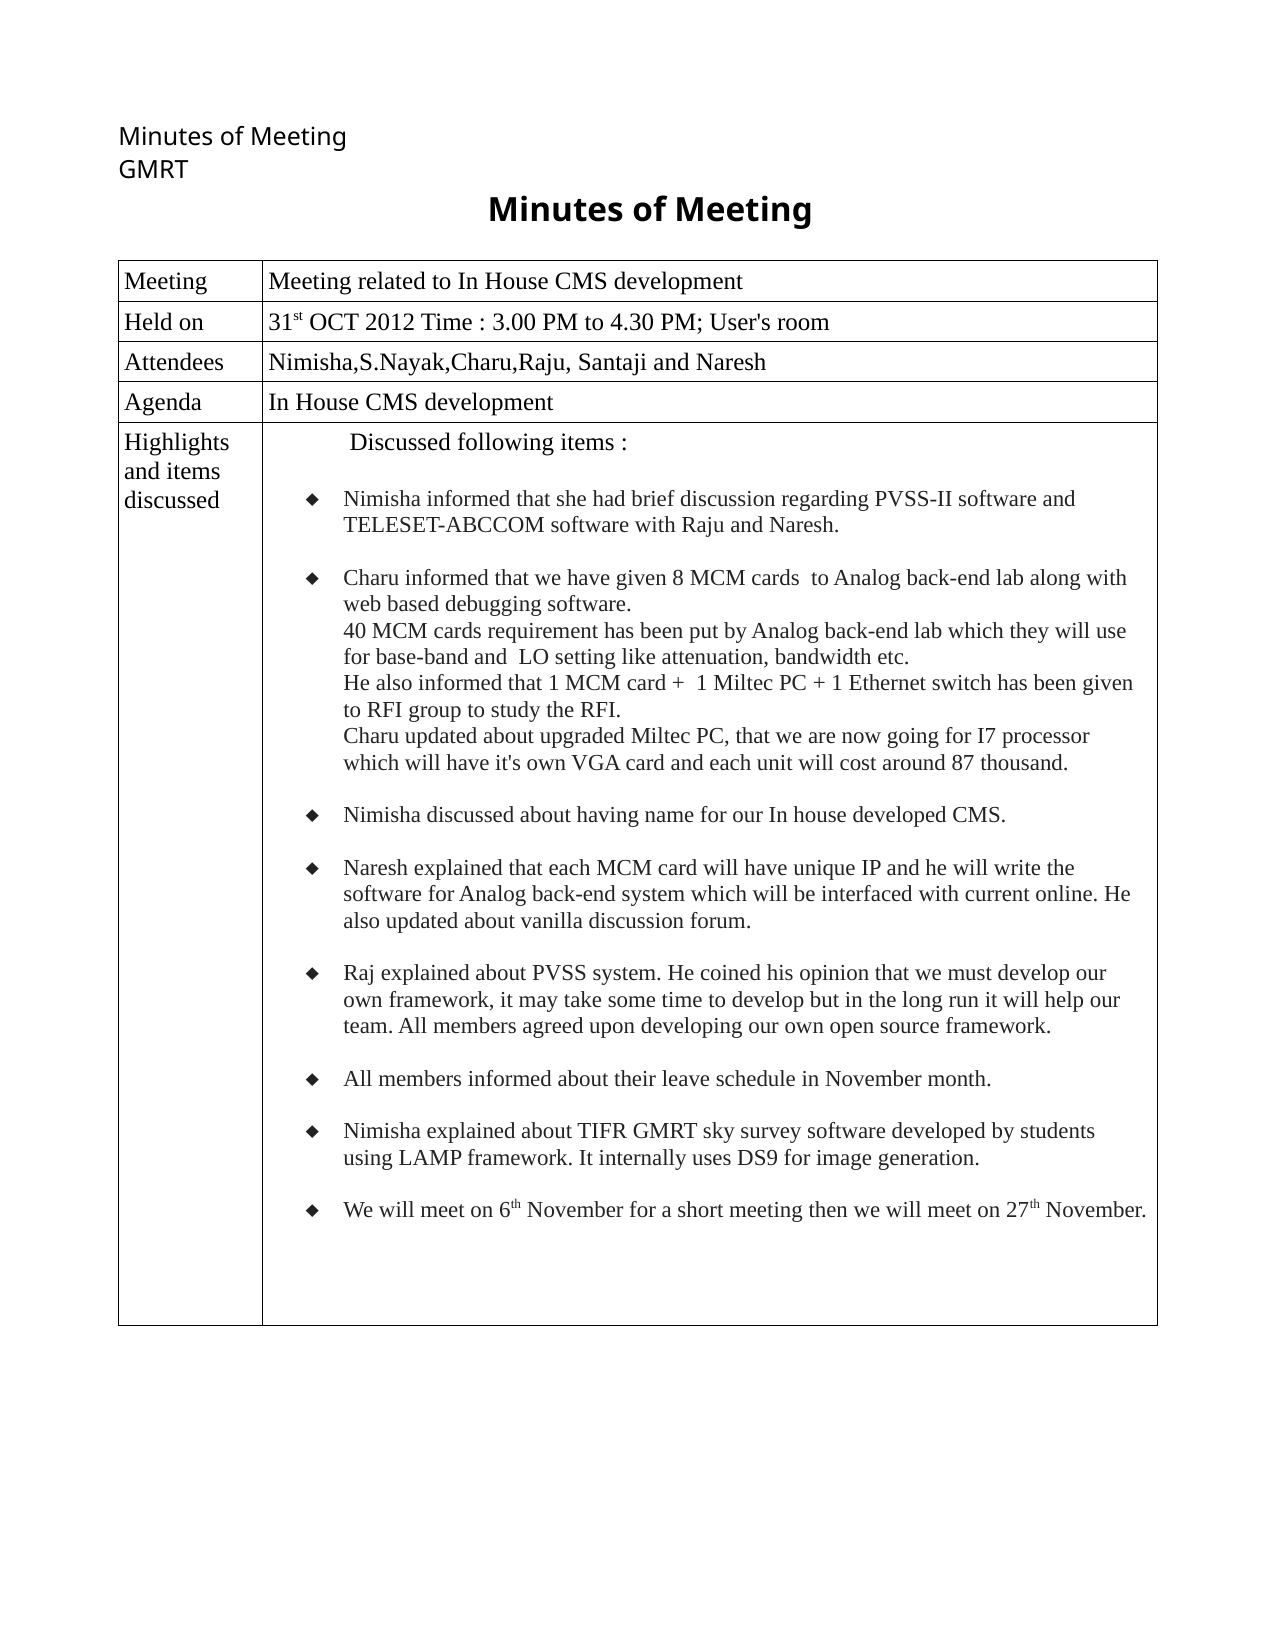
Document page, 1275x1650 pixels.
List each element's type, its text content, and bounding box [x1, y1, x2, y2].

table_cell 31st OCT 2012 Time : 3.00 PM to 4.30 PM; User's room [263, 302, 1157, 341]
table_cell Agenda [119, 382, 262, 422]
text GMRT [118, 152, 1157, 186]
table_header Meeting related to In House CMS development [263, 261, 1157, 301]
table_cell In House CMS development [263, 382, 1157, 422]
table_header Meeting [119, 261, 262, 301]
table_cell Held on [119, 302, 262, 341]
text Minutes of Meeting [118, 186, 1157, 232]
text Minutes of Meeting [118, 118, 1157, 152]
table_cell Highlights and items discussed [119, 423, 262, 1325]
table_cell Discussed following items : Nimisha informed that she had brief discussion regarding PVSS-II software and TELESET-ABCCOM software with Raju and Naresh. Charu informed that we have given 8 MCM cards to Analog back-end lab along with web based debugging software. 40 MCM cards requirement has been put by Analog back-end lab which they will use for base-band and LO setting like attenuation, bandwidth etc. He also informed that 1 MCM card + 1 Miltec PC + 1 Ethernet switch has been given to RFI group to study the RFI. Charu updated about upgraded Miltec PC, that we are now going for I7 processor which will have it's own VGA card and each unit will cost around 87 thousand. Nimisha discussed about having name for our In house developed CMS. Naresh explained that each MCM card will have unique IP and he will write the software for Analog back-end system which will be interfaced with current online. He also updated about vanilla discussion forum. Raj explained about PVSS system. He coined his opinion that we must develop our own framework, it may take some time to develop but in the long run it will help our team. All members agreed upon developing our own open source framework. All members informed about their leave schedule in November month. Nimisha explained about TIFR GMRT sky survey software developed by students using LAMP framework. It internally uses DS9 for image generation. We will meet on 6th November for a short meeting then we will meet on 27th November. [263, 423, 1157, 1325]
table_cell Attendees [119, 342, 262, 381]
table_cell Nimisha,S.Nayak,Charu,Raju, Santaji and Naresh [263, 342, 1157, 381]
